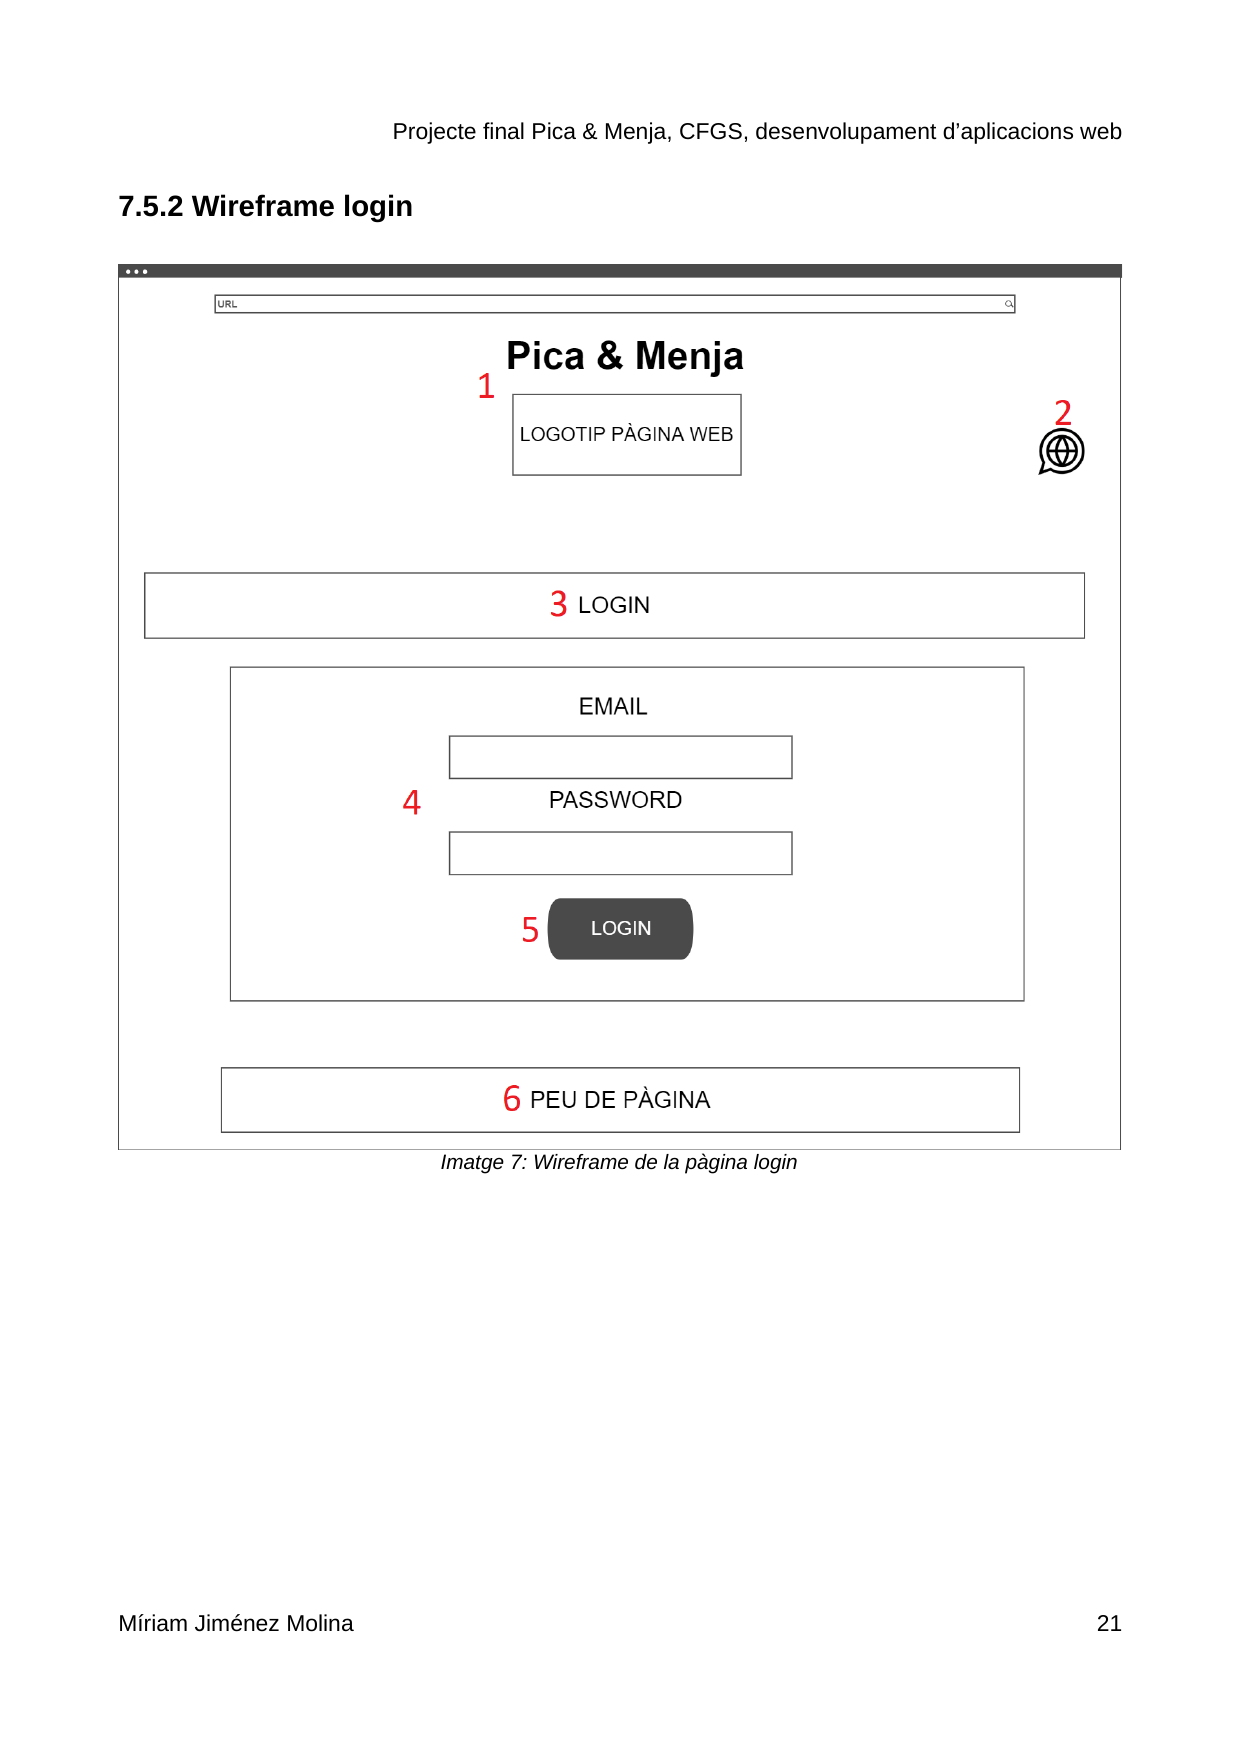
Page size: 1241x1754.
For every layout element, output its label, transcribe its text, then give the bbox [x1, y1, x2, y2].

subtitle 7.5.2 Wireframe login [118, 188, 1122, 222]
text Imatge 7: Wireframe de la pàgina login [118, 1150, 1122, 1173]
picture [118, 264, 1123, 1150]
